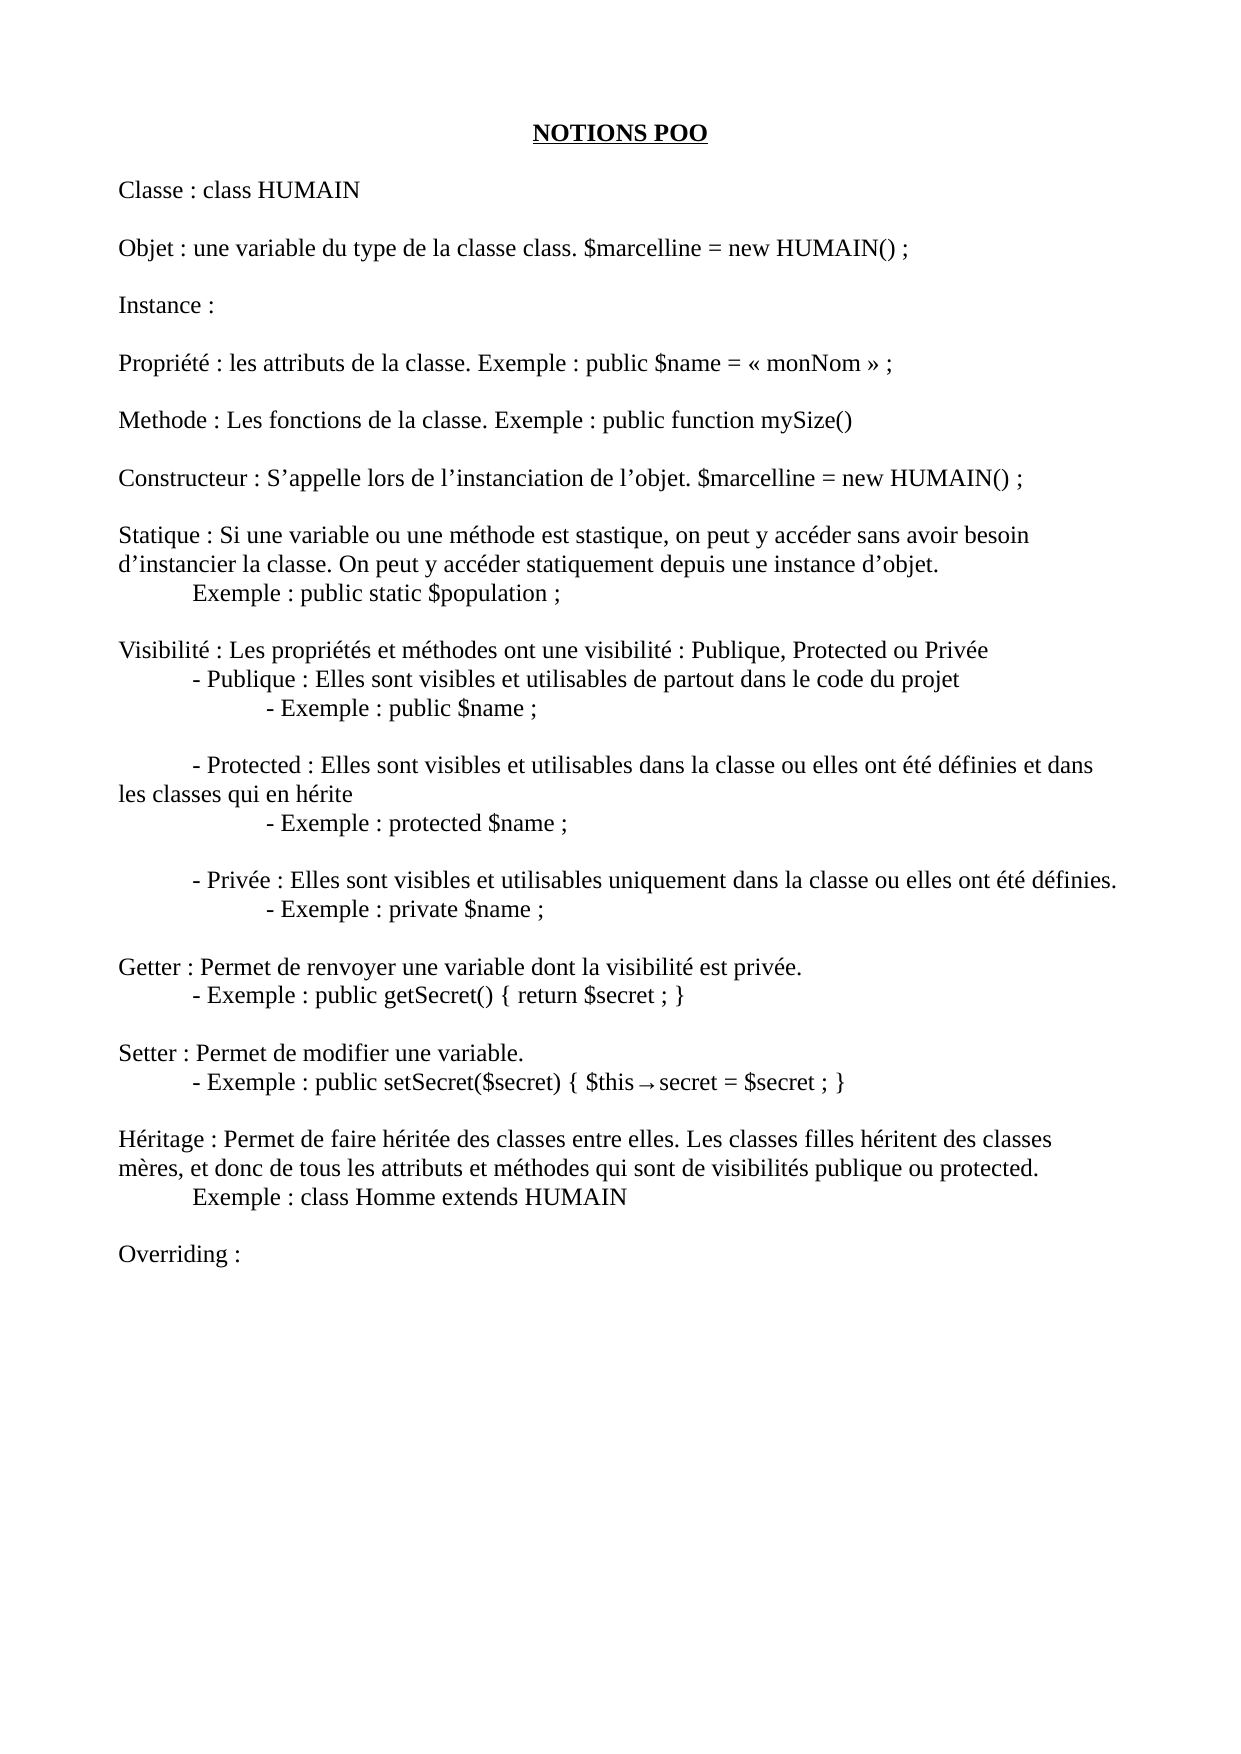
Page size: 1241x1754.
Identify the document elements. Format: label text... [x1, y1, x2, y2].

text Setter : Permet de modifier une variable. [118, 1038, 1122, 1067]
text - Protected : Elles sont visibles et utilisables dans la classe ou elles ont été définies et dans les classes qui en hérite [118, 751, 1122, 808]
text Héritage : Permet de faire héritée des classes entre elles. Les classes filles héritent des classes mères, et donc de tous les attributs et méthodes qui sont de visibilités publique ou protected. [118, 1124, 1122, 1182]
text - Publique : Elles sont visibles et utilisables de partout dans le code du projet [118, 664, 1122, 693]
text Methode : Les fonctions de la classe. Exemple : public function mySize() [118, 406, 1122, 434]
text - Exemple : private $name ; [118, 894, 1122, 923]
text Propriété : les attributs de la classe. Exemple : public $name = « monNom » ; [118, 348, 1122, 377]
text NOTIONS POO [118, 118, 1122, 147]
text Exemple : public static $population ; [118, 578, 1122, 607]
text Visibilité : Les propriétés et méthodes ont une visibilité : Publique, Protected ou Privée [118, 636, 1122, 664]
text Constructeur : S’appelle lors de l’instanciation de l’objet. $marcelline = new HUMAIN() ; [118, 463, 1122, 492]
text Statique : Si une variable ou une méthode est stastique, on peut y accéder sans avoir besoin d’instancier la classe. On peut y accéder statiquement depuis une instance d’objet. [118, 521, 1122, 578]
text Getter : Permet de renvoyer une variable dont la visibilité est privée. [118, 952, 1122, 981]
text - Exemple : public $name ; [118, 693, 1122, 722]
text Classe : class HUMAIN [118, 176, 1122, 204]
text Instance : [118, 291, 1122, 319]
text - Exemple : public setSecret($secret) { $this→secret = $secret ; } [118, 1067, 1122, 1096]
text - Exemple : protected $name ; [118, 808, 1122, 837]
text - Privée : Elles sont visibles et utilisables uniquement dans la classe ou elles ont été définies. [118, 866, 1122, 894]
text Objet : une variable du type de la classe class. $marcelline = new HUMAIN() ; [118, 233, 1122, 262]
text Exemple : class Homme extends HUMAIN [118, 1182, 1122, 1211]
text Overriding : [118, 1239, 1122, 1268]
text - Exemple : public getSecret() { return $secret ; } [118, 981, 1122, 1009]
